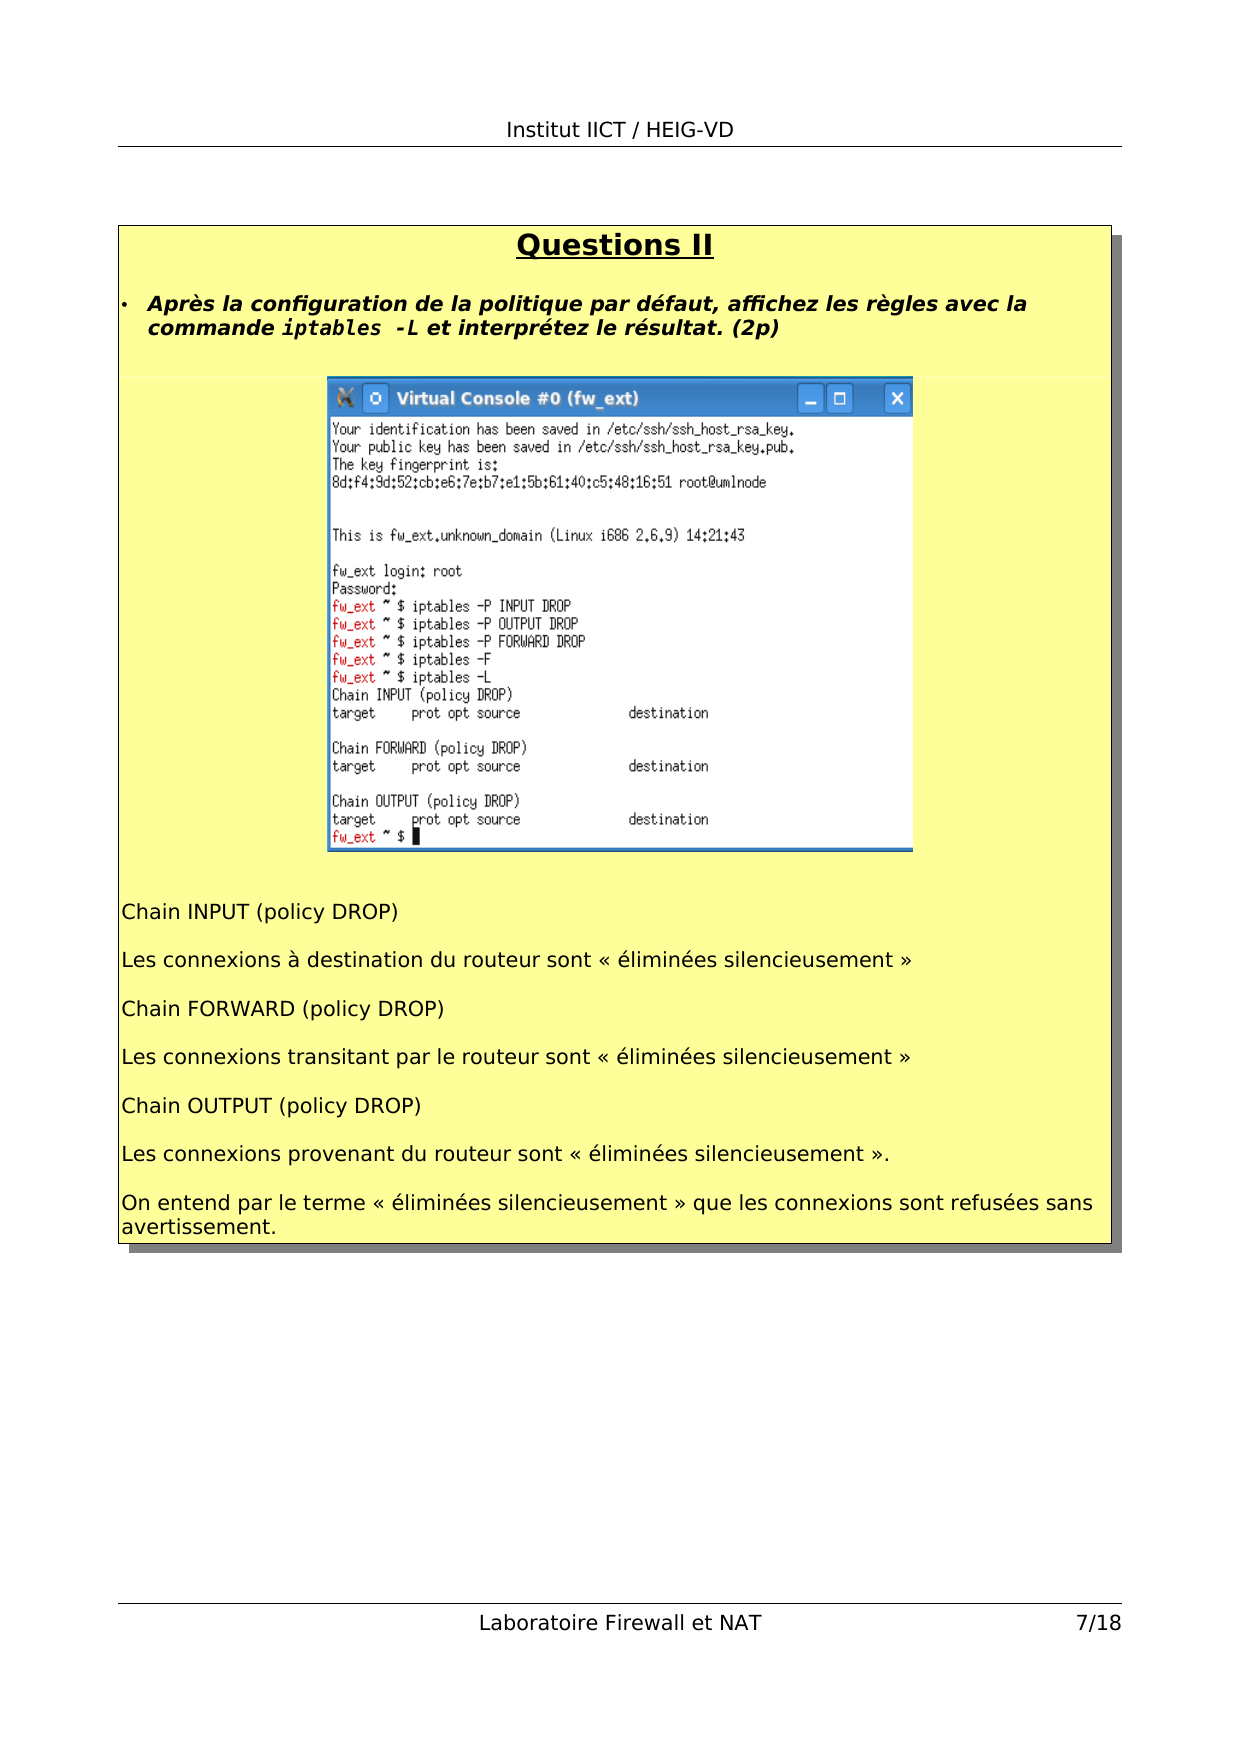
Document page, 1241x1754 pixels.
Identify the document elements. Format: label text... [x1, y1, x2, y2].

text Chain OUTPUT (policy DROP) [119, 1091, 1111, 1115]
text Les connexions transitant par le routeur sont « éliminées silencieusement » [119, 1042, 1111, 1067]
text Les connexions à destination du routeur sont « éliminées silencieusement » [119, 945, 1111, 969]
text Chain INPUT (policy DROP) [119, 897, 1111, 921]
text Les connexions provenant du routeur sont « éliminées silencieusement ». [119, 1139, 1111, 1164]
text Chain FORWARD (policy DROP) [119, 994, 1111, 1018]
text On entend par le terme « éliminées silencieusement » que les connexions sont refusées sans avertissement. [119, 1188, 1111, 1243]
list Après la configuration de la politique par défaut, affichez les règles avec la commande iptables -L et interprétez le résultat. (2p) [119, 289, 1111, 340]
picture [327, 376, 913, 852]
subtitle Questions II [119, 226, 1111, 262]
